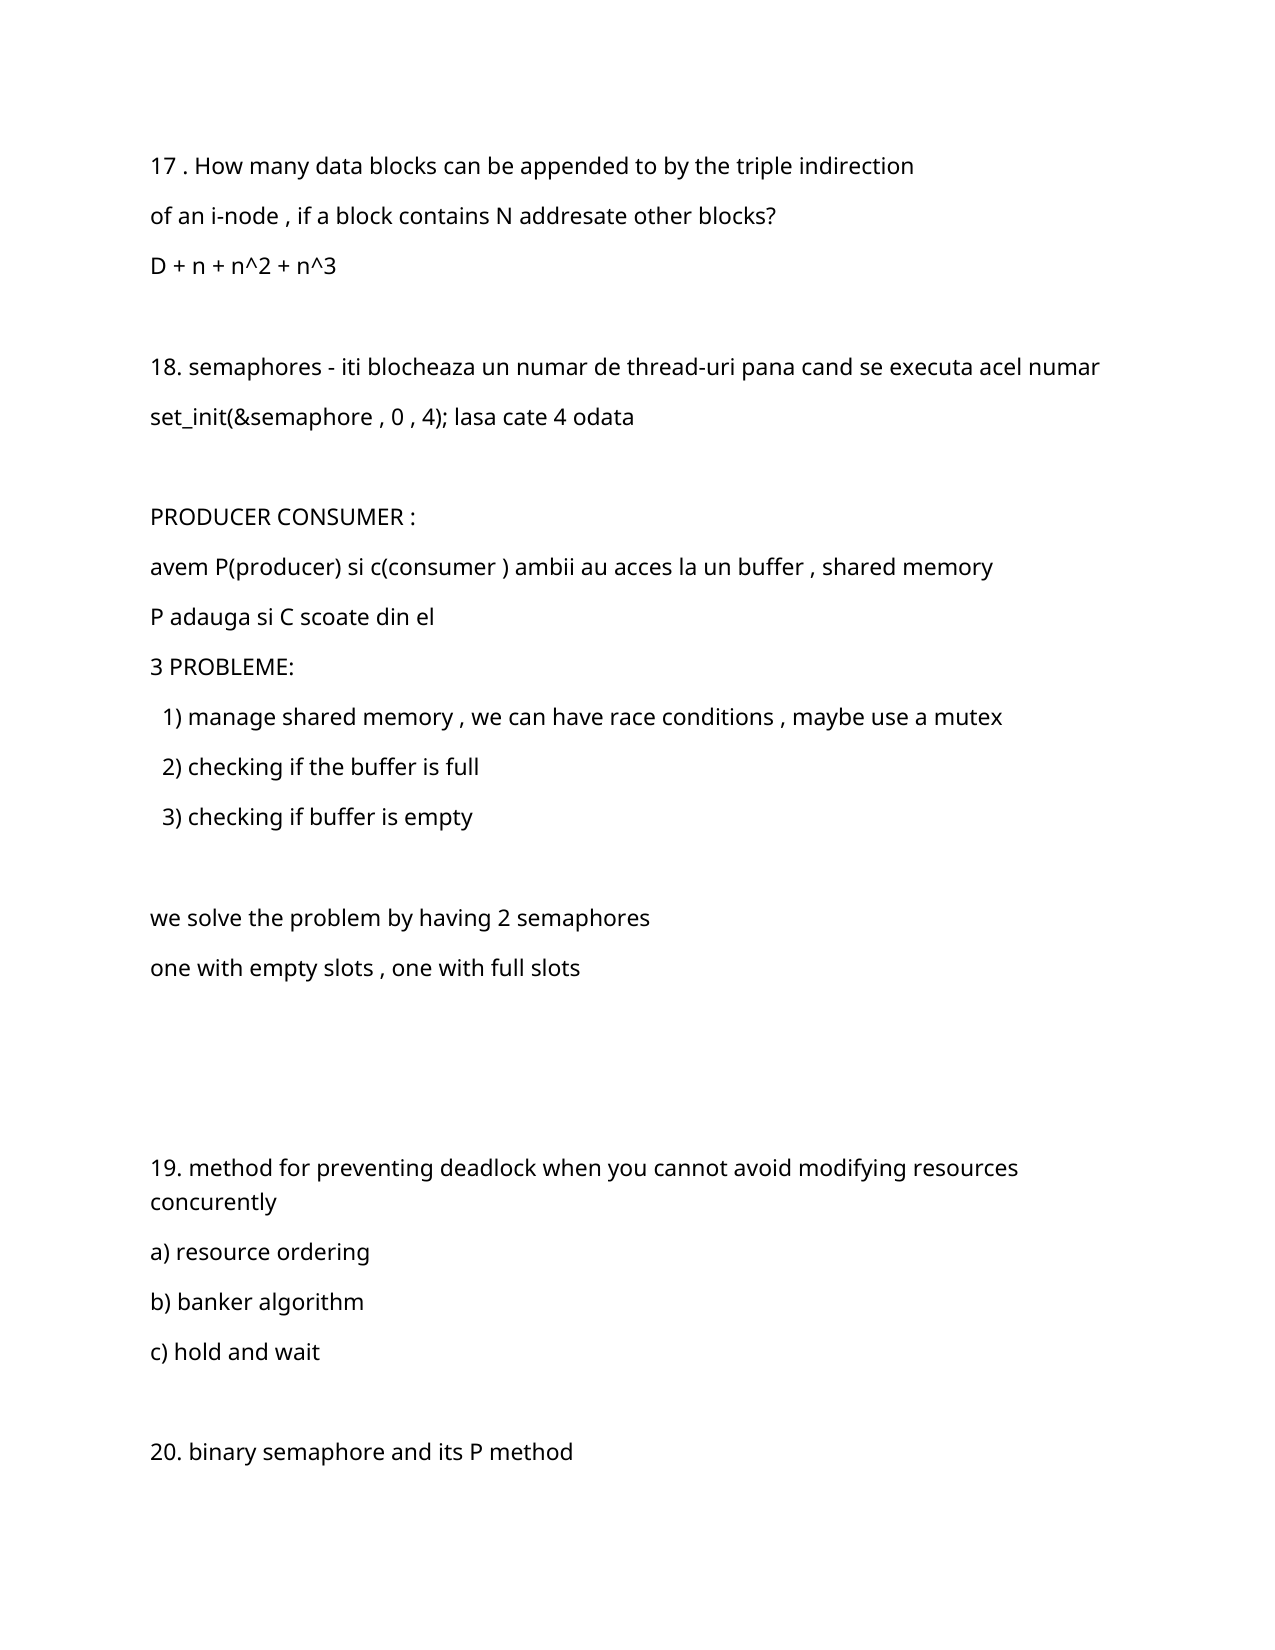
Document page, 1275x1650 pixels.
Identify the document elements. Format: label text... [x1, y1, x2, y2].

text D + n + n^2 + n^3 [150, 250, 1125, 281]
text 2) checking if the buffer is full [150, 751, 1125, 782]
text of an i-node , if a block contains N addresate other blocks? [150, 200, 1125, 231]
text we solve the problem by having 2 semaphores [150, 902, 1125, 933]
text 1) manage shared memory , we can have race conditions , maybe use a mutex [150, 701, 1125, 732]
text 20. binary semaphore and its P method [150, 1436, 1125, 1467]
text set_init(&semaphore , 0 , 4); lasa cate 4 odata [150, 401, 1125, 432]
text P adauga si C scoate din el [150, 601, 1125, 632]
text a) resource ordering [150, 1236, 1125, 1267]
text 17 . How many data blocks can be appended to by the triple indirection [150, 150, 1125, 181]
text 19. method for preventing deadlock when you cannot avoid modifying resources concurently [150, 1152, 1125, 1217]
text b) banker algorithm [150, 1286, 1125, 1317]
text 3) checking if buffer is empty [150, 801, 1125, 833]
text avem P(producer) si c(consumer ) ambii au acces la un buffer , shared memory [150, 551, 1125, 582]
text PRODUCER CONSUMER : [150, 501, 1125, 532]
text 3 PROBLEME: [150, 651, 1125, 682]
text one with empty slots , one with full slots [150, 952, 1125, 983]
text 18. semaphores - iti blocheaza un numar de thread-uri pana cand se executa acel numar [150, 350, 1125, 382]
text c) hold and wait [150, 1336, 1125, 1367]
